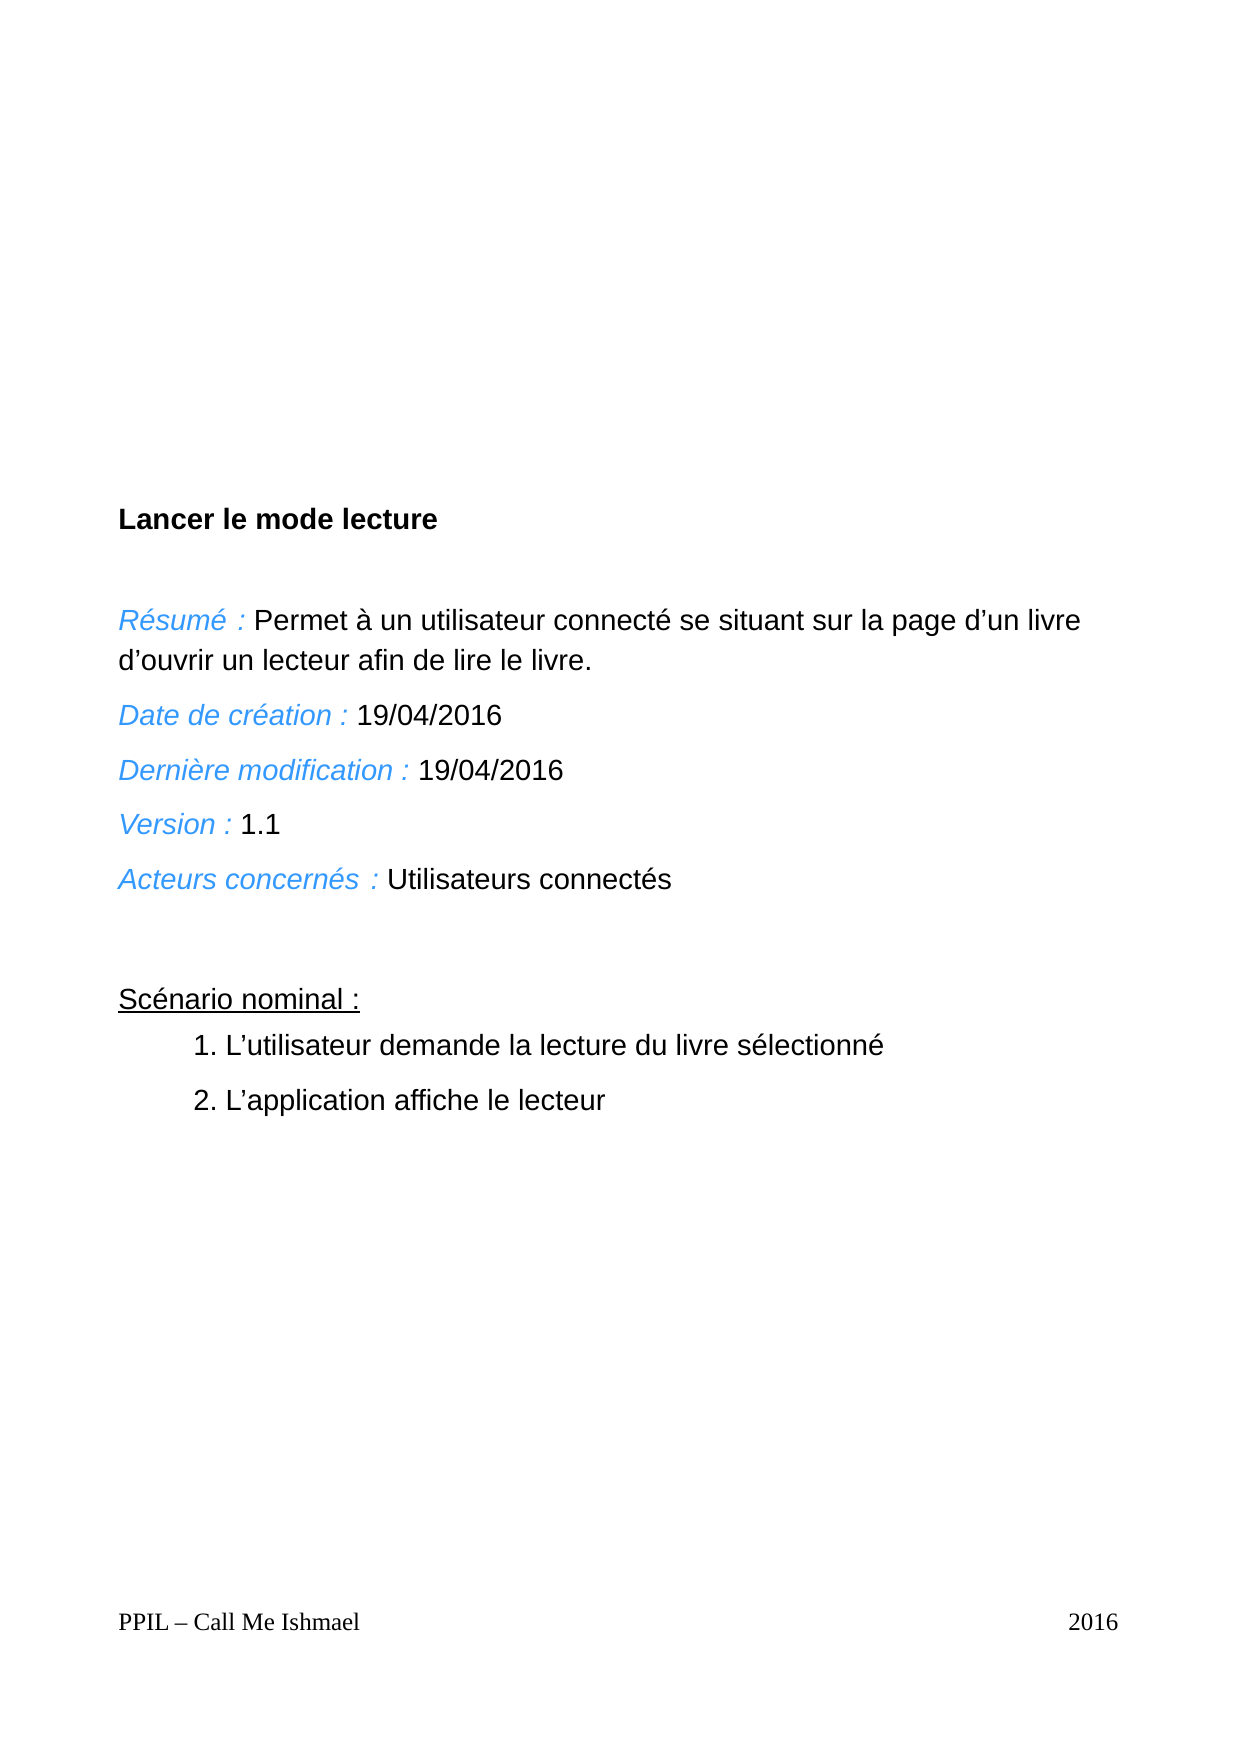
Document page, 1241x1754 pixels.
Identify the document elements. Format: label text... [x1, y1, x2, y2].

text 2. L’application affiche le lecteur [118, 1083, 1122, 1116]
text 1. L’utilisateur demande la lecture du livre sélectionné [118, 1028, 1122, 1062]
subtitle Scénario nominal : [118, 982, 1122, 1016]
text Résumé : Permet à un utilisateur connecté se situant sur la page d’un livre d’ouvrir un lecteur afin de lire le livre. [118, 603, 1122, 676]
text Dernière modification : 19/04/2016 [118, 752, 1122, 786]
text Acteurs concernés : Utilisateurs connectés [118, 862, 1122, 896]
subtitle Lancer le mode lecture [118, 502, 1122, 535]
text Date de création : 19/04/2016 [118, 698, 1122, 731]
text Version : 1.1 [118, 807, 1122, 841]
